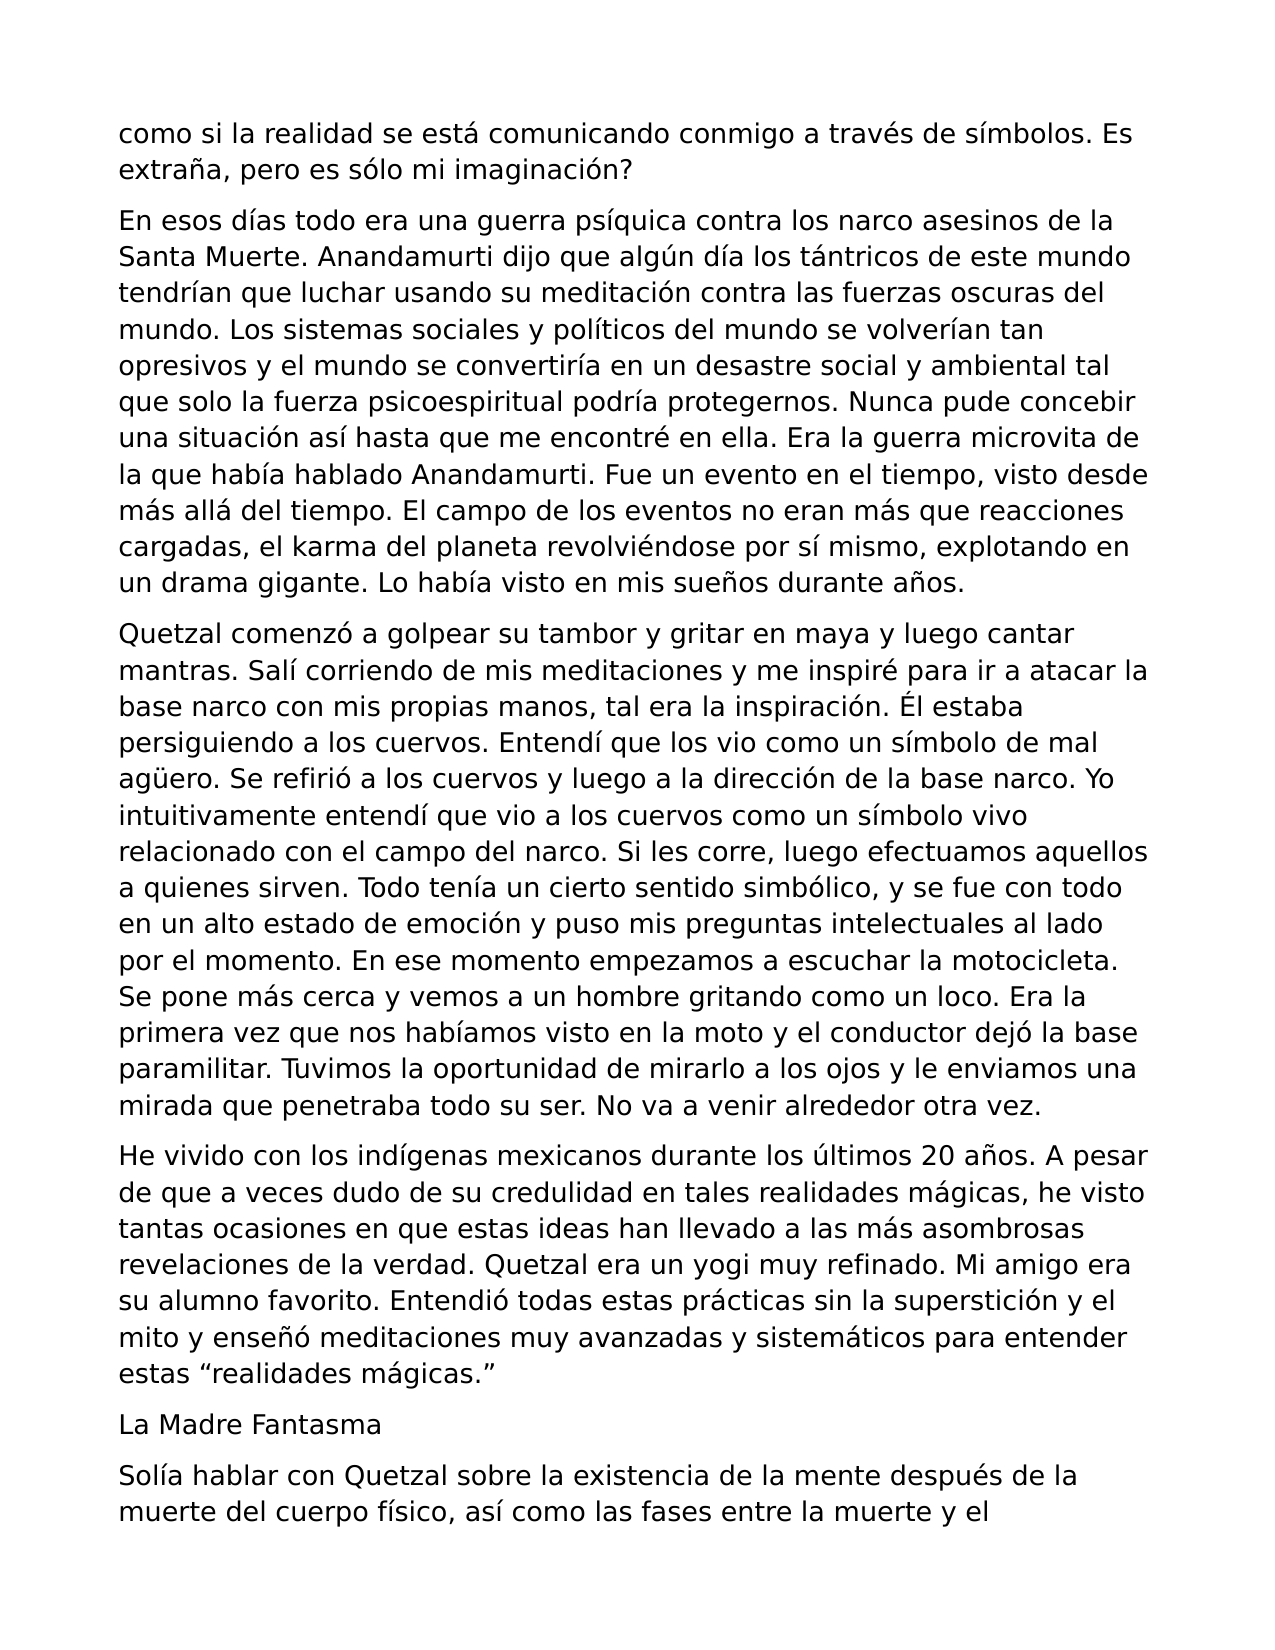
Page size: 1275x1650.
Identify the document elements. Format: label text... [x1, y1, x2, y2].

text He vivido con los indígenas mexicanos durante los últimos 20 años. A pesar de que a veces dudo de su credulidad en tales realidades mágicas, he visto tantas ocasiones en que estas ideas han llevado a las más asombrosas revelaciones de la verdad. Quetzal era un yogi muy refinado. Mi amigo era su alumno favorito. Entendió todas estas prácticas sin la superstición y el mito y enseñó meditaciones muy avanzadas y sistemáticos para entender estas “realidades mágicas.” [118, 1141, 1156, 1390]
text Quetzal comenzó a golpear su tambor y gritar en maya y luego cantar mantras. Salí corriendo de mis meditaciones y me inspiré para ir a atacar la base narco con mis propias manos, tal era la inspiración. Él estaba persiguiendo a los cuervos. Entendí que los vio como un símbolo de mal agüero. Se refirió a los cuervos y luego a la dirección de la base narco. Yo intuitivamente entendí que vio a los cuervos como un símbolo vivo relacionado con el campo del narco. Si les corre, luego efectuamos aquellos a quienes sirven. Todo tenía un cierto sentido simbólico, y se fue con todo en un alto estado de emoción y puso mis preguntas intelectuales al lado por el momento. En ese momento empezamos a escuchar la motocicleta. Se pone más cerca y vemos a un hombre gritando como un loco. Era la primera vez que nos habíamos visto en la moto y el conductor dejó la base paramilitar. Tuvimos la oportunidad de mirarlo a los ojos y le enviamos una mirada que penetraba todo su ser. No va a venir alrededor otra vez. [118, 618, 1156, 1121]
text como si la realidad se está comunicando conmigo a través de símbolos. Es extraña, pero es sólo mi imaginación? [118, 118, 1156, 186]
text En esos días todo era una guerra psíquica contra los narco asesinos de la Santa Muerte. Anandamurti dijo que algún día los tántricos de este mundo tendrían que luchar usando su meditación contra las fuerzas oscuras del mundo. Los sistemas sociales y políticos del mundo se volverían tan opresivos y el mundo se convertiría en un desastre social y ambiental tal que solo la fuerza psicoespiritual podría protegernos. Nunca pude concebir una situación así hasta que me encontré en ella. Era la guerra microvita de la que había hablado Anandamurti. Fue un evento en el tiempo, visto desde más allá del tiempo. El campo de los eventos no eran más que reacciones cargadas, el karma del planeta revolviéndose por sí mismo, explotando en un drama gigante. Lo había visto en mis sueños durante años. [118, 205, 1156, 599]
text La Madre Fantasma [118, 1409, 1156, 1441]
text Solía hablar con Quetzal sobre la existencia de la mente después de la muerte del cuerpo físico, así como las fases entre la muerte y el [118, 1460, 1156, 1528]
